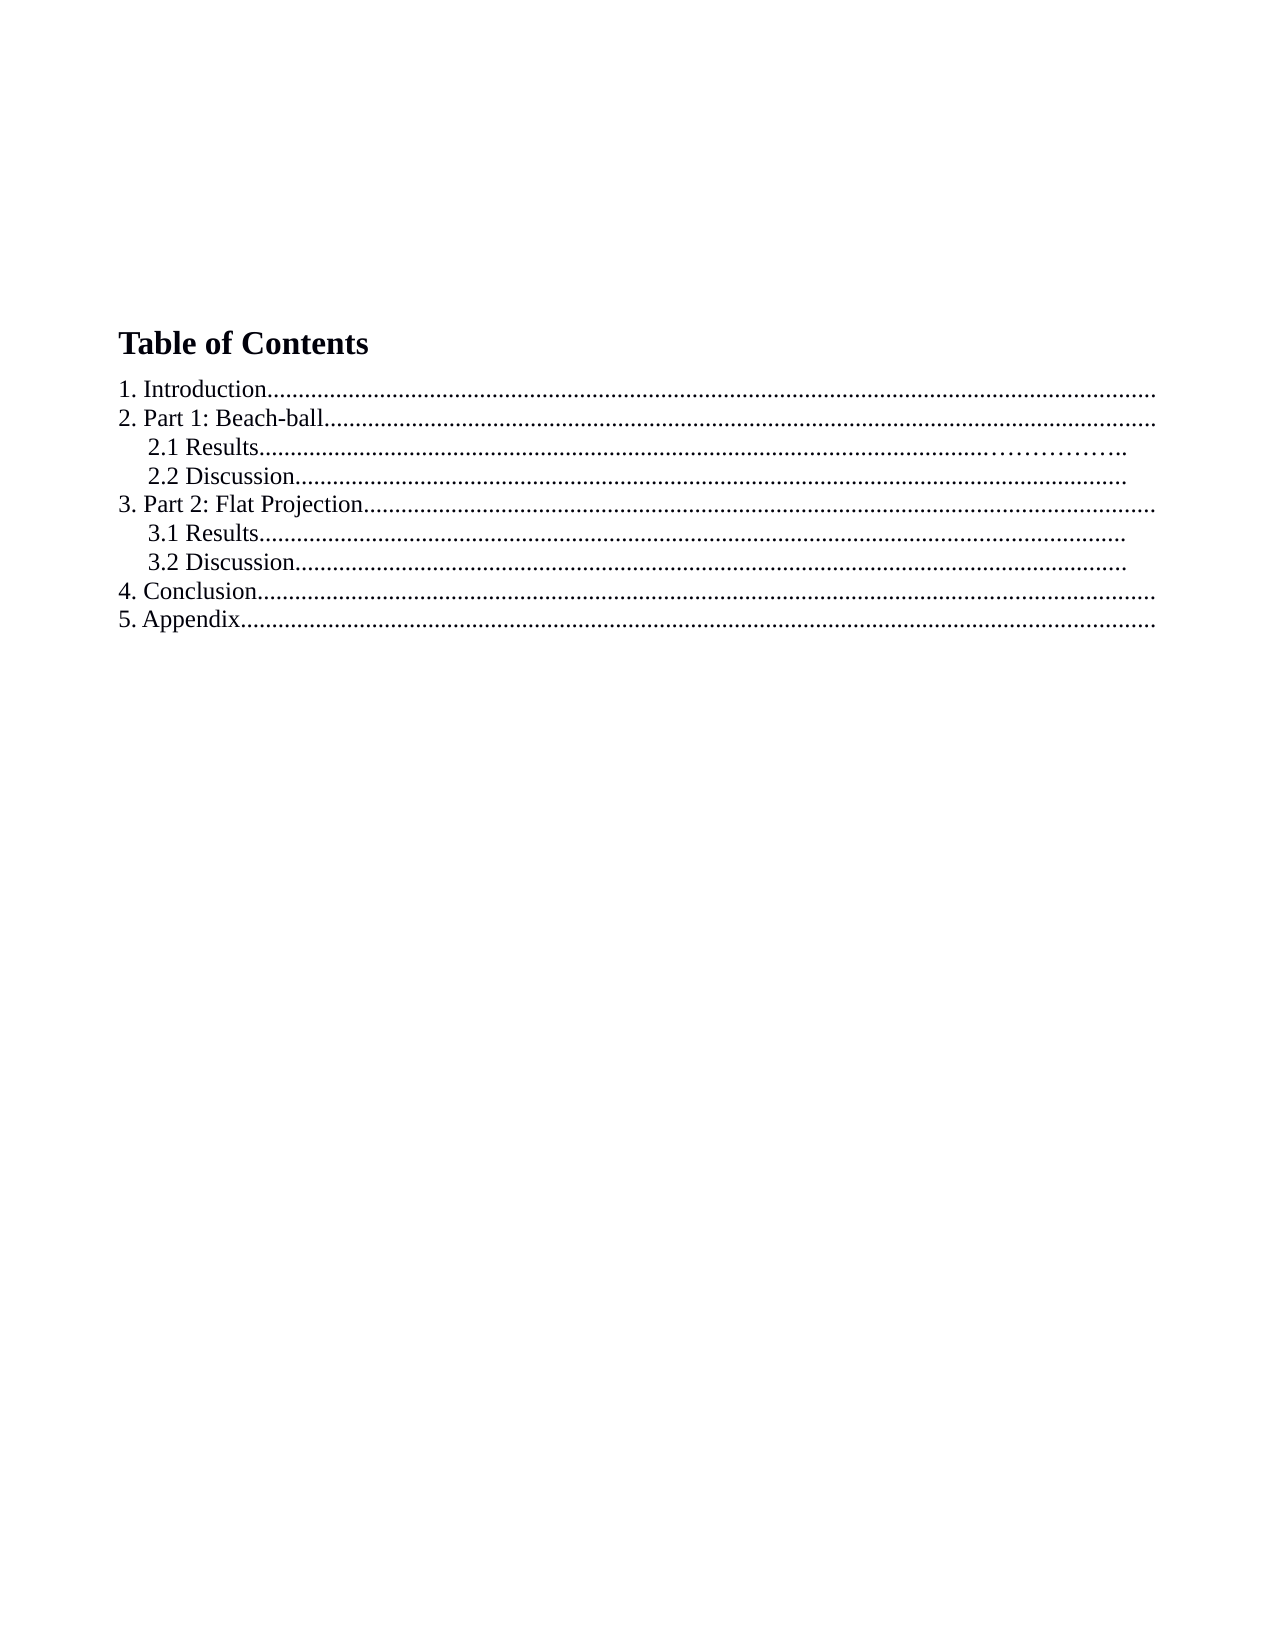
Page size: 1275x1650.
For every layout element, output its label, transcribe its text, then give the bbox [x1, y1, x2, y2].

text 3. Part 2: Flat Projection [118, 489, 1157, 518]
subtitle Table of Contents [118, 324, 1157, 362]
text 2.1 Results …………….. [148, 432, 1157, 461]
text 5. Appendix [118, 604, 1157, 633]
text 3.2 Discussion [148, 547, 1157, 576]
text 1. Introduction [118, 374, 1157, 403]
text 3.1 Results [148, 518, 1157, 547]
text 2.2 Discussion [148, 461, 1157, 489]
text 4. Conclusion [118, 576, 1157, 604]
text 2. Part 1: Beach-ball [118, 403, 1157, 432]
